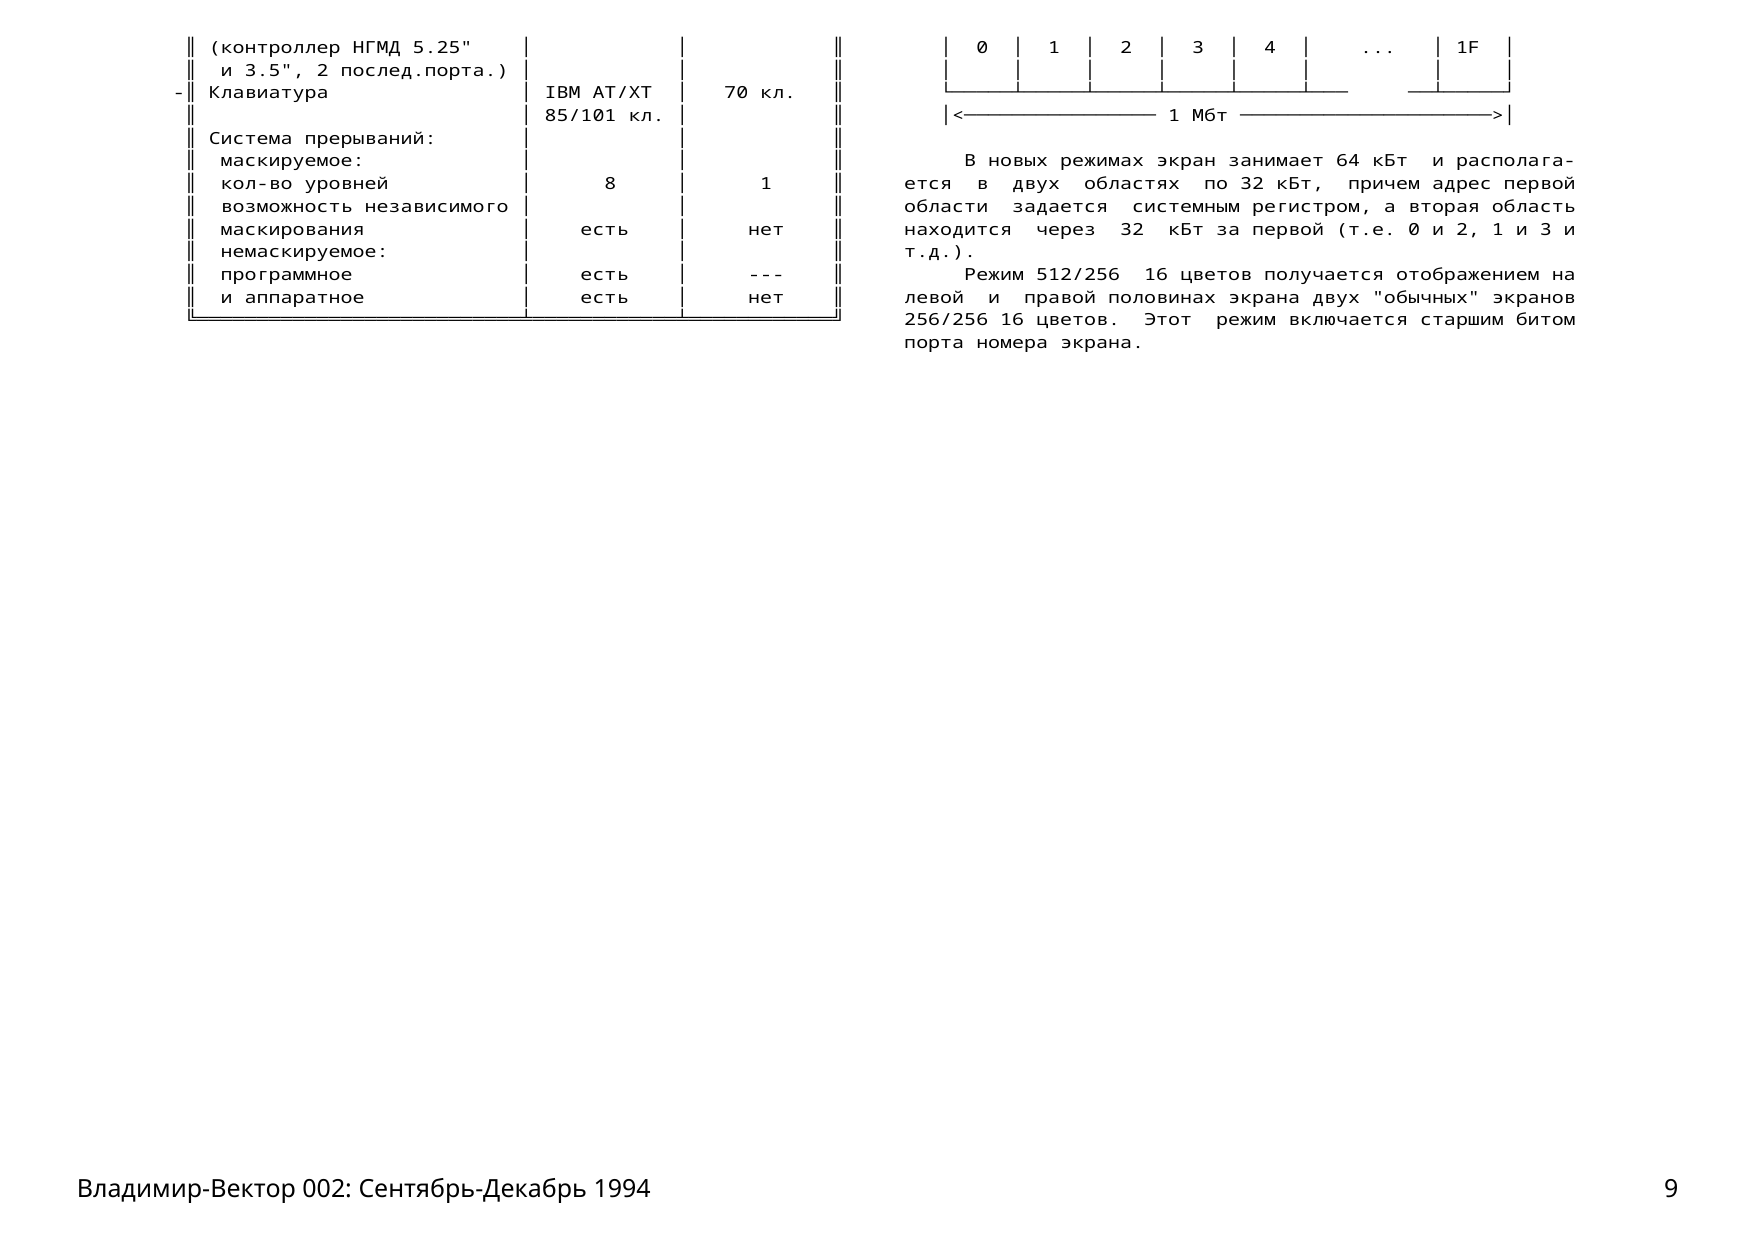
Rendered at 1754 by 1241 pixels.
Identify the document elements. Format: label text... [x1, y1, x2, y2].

text ║ (контроллер НГМД 5.25" │ │ ║ │ 0 │ 1 │ 2 │ 3 │ 4 │ ... │ 1F │ [77, 35, 1706, 58]
text ║ и аппаратное │ есть │ нет ║ левой и правой половинах экрана двух "обычных" экранов [77, 285, 1706, 308]
text ║ немаскируемое: │ │ ║ т.д.). [77, 240, 1706, 262]
text ║ Система прерываний: │ │ ║ [77, 126, 1706, 149]
text ║ │ 85/101 кл. │ ║ │<──────────────── 1 Мбт ─────────────────────>│ [77, 103, 1706, 126]
text порта номера экрана. [77, 331, 1706, 353]
text ║ кол-во уровней │ 8 │ 1 ║ ется в двух областях по 32 кБт, причем адрес первой [77, 172, 1706, 194]
text ║ и 3.5", 2 послед.порта.) │ │ ║ │ │ │ │ │ │ │ │ [77, 58, 1706, 81]
text ╚═══════════════════════════╧════════════╧════════════╝ 256/256 16 цветов. Этот режим включается старшим битом [77, 308, 1706, 331]
text ║ маскируемое: │ │ ║ В новых режимах экран занимает 64 кБт и располага- [77, 149, 1706, 172]
text -║ Клавиатура │ IBM AT/XT │ 70 кл. ║ └─────┴─────┴─────┴─────┴─────┴─── ──┴─────┘ [77, 81, 1706, 103]
text ║ программное │ есть │ --- ║ Режим 512/256 16 цветов получается отображением на [77, 262, 1706, 285]
text ║ возможность независимого │ │ ║ области задается системным регистром, а вторая область [77, 194, 1706, 217]
text ║ маскирования │ есть │ нет ║ находится через 32 кБт за первой (т.е. 0 и 2, 1 и 3 и [77, 217, 1706, 240]
